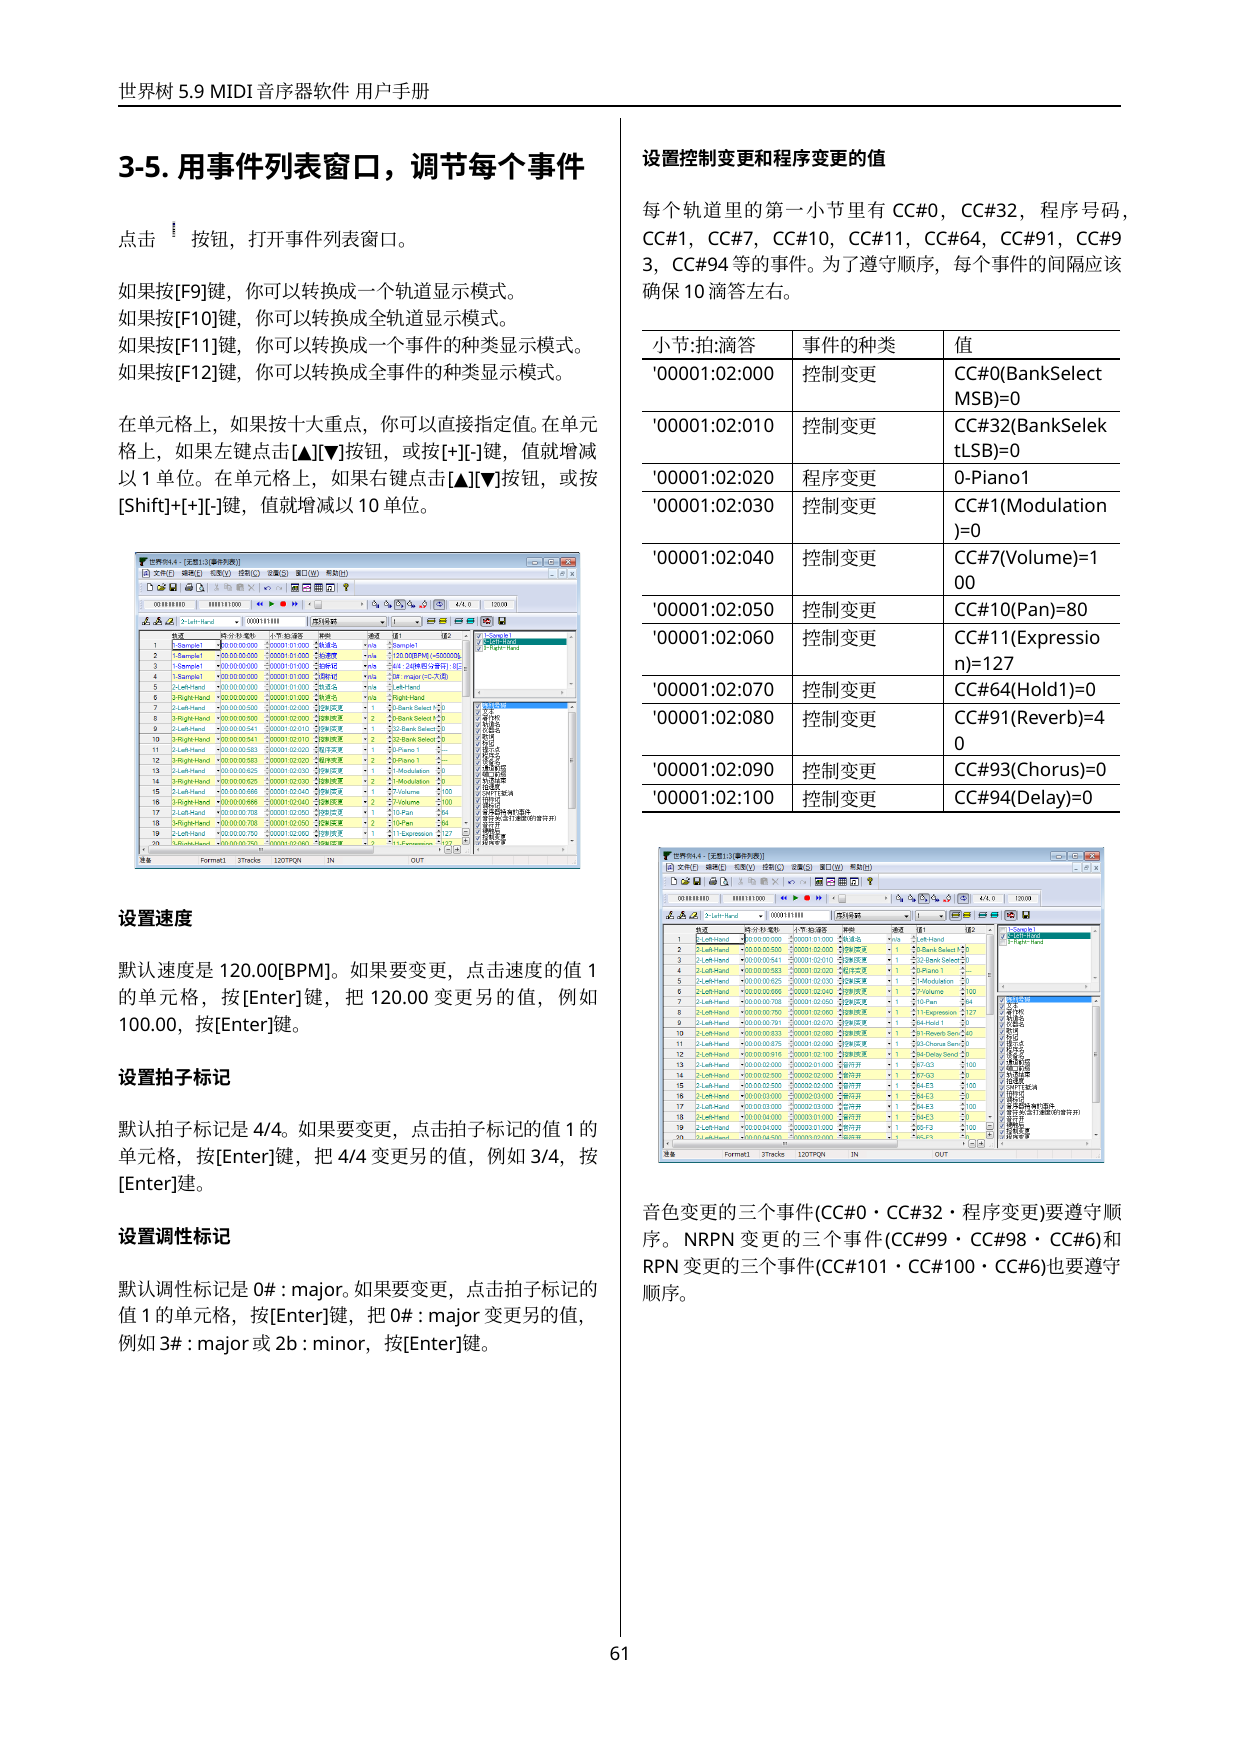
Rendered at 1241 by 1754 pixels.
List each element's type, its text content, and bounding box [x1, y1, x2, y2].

text 如果按[F10]键，你可以转换成全轨道显示模式。 [118, 304, 598, 331]
table_cell 控制变更 [793, 412, 943, 463]
text 默认拍子标记是4/4。如果要变更，点击拍子标记的值1的单元格，按[Enter]键，把4/4变更另的值，例如3/4，按[Enter]建。 [118, 1115, 598, 1196]
text 设置拍子标记 [118, 1062, 598, 1090]
table_cell CC#7(Volume)=100 [944, 544, 1120, 595]
text 如果按[F9]键，你可以转换成一个轨道显示模式。 [118, 277, 598, 304]
picture [658, 847, 1105, 1163]
table_cell 控制变更 [793, 596, 943, 623]
text 设置控制变更和程序变更的值 [642, 144, 1122, 171]
table_cell 程序变更 [793, 464, 943, 491]
table_cell '00001:02:090 [642, 756, 792, 783]
table_cell '00001:02:080 [642, 704, 792, 755]
table_cell CC#94(Delay)=0 [944, 785, 1120, 811]
table_cell '00001:02:040 [642, 544, 792, 595]
text 默认速度是120.00[BPM]。如果要变更，点击速度的值1的单元格，按[Enter]键，把120.00变更另的值，例如100.00，按[Enter]键。 [118, 956, 598, 1037]
table_cell 控制变更 [793, 756, 943, 783]
table_cell '00001:02:070 [642, 676, 792, 703]
table_cell '00001:02:000 [642, 360, 792, 411]
table_cell '00001:02:100 [642, 785, 792, 811]
table_cell '00001:02:050 [642, 596, 792, 623]
table_cell 控制变更 [793, 360, 943, 411]
table_cell '00001:02:030 [642, 492, 792, 543]
table_cell CC#1(Modulation)=0 [944, 492, 1120, 543]
text 在单元格上，如果按十大重点，你可以直接指定值。在单元格上，如果左键点击[▲][▼]按钮，或按[+][-]键，值就增减以1单位。在单元格上，如果右键点击[▲][▼]按钮，或按[Shift]+[+][-]键，值就增减以10单位。 [118, 410, 598, 518]
table_cell '00001:02:010 [642, 412, 792, 463]
table_cell '00001:02:020 [642, 464, 792, 491]
table_cell CC#64(Hold1)=0 [944, 676, 1120, 703]
table_cell CC#91(Reverb)=40 [944, 704, 1120, 755]
table_header 小节:拍:滴答 [642, 331, 792, 358]
picture [134, 552, 581, 869]
text 如果按[F12]键，你可以转换成全事件的种类显示模式。 [118, 358, 598, 385]
table_cell 0-Piano1 [944, 464, 1120, 491]
text 设置调性标记 [118, 1222, 598, 1249]
table_cell CC#11(Expression)=127 [944, 624, 1120, 675]
text 每个轨道里的第一小节里有CC#0，CC#32，程序号码，CC#1，CC#7，CC#10，CC#11，CC#64，CC#91，CC#93，CC#94等的事件。为了遵守顺序，每个事件的间隔应该确保10滴答左右。 [642, 196, 1122, 304]
text 设置速度 [118, 903, 598, 931]
text 如果按[F11]键，你可以转换成一个事件的种类显示模式。 [118, 331, 598, 358]
table_cell '00001:02:060 [642, 624, 792, 675]
table_header 事件的种类 [793, 331, 943, 358]
text 音色变更的三个事件(CC#0・CC#32・程序变更)要遵守顺序。NRPN变更的三个事件(CC#99・CC#98・CC#6)和RPN变更的三个事件(CC#101・CC#100・CC#6)也要遵守顺序。 [642, 1198, 1122, 1306]
table_cell 控制变更 [793, 785, 943, 811]
table_cell CC#0(BankSelectMSB)=0 [944, 360, 1120, 411]
table_header 值 [944, 331, 1120, 358]
text 默认调性标记是0# : major。如果要变更，点击拍子标记的值1的单元格，按[Enter]键，把0# : major变更另的值，例如3# : major或2b : minor，按[Enter]键。 [118, 1274, 598, 1355]
table_cell 控制变更 [793, 544, 943, 595]
table_cell CC#93(Chorus)=0 [944, 756, 1120, 783]
table_cell 控制变更 [793, 676, 943, 703]
table_cell CC#10(Pan)=80 [944, 596, 1120, 623]
text 点击按钮，打开事件列表窗口。 [118, 212, 598, 251]
table_cell 控制变更 [793, 704, 943, 755]
table_cell 控制变更 [793, 624, 943, 675]
table_cell 控制变更 [793, 492, 943, 543]
subtitle 3-5. 用事件列表窗口，调节每个事件 [118, 144, 598, 186]
table_cell CC#32(BankSelektLSB)=0 [944, 412, 1120, 463]
